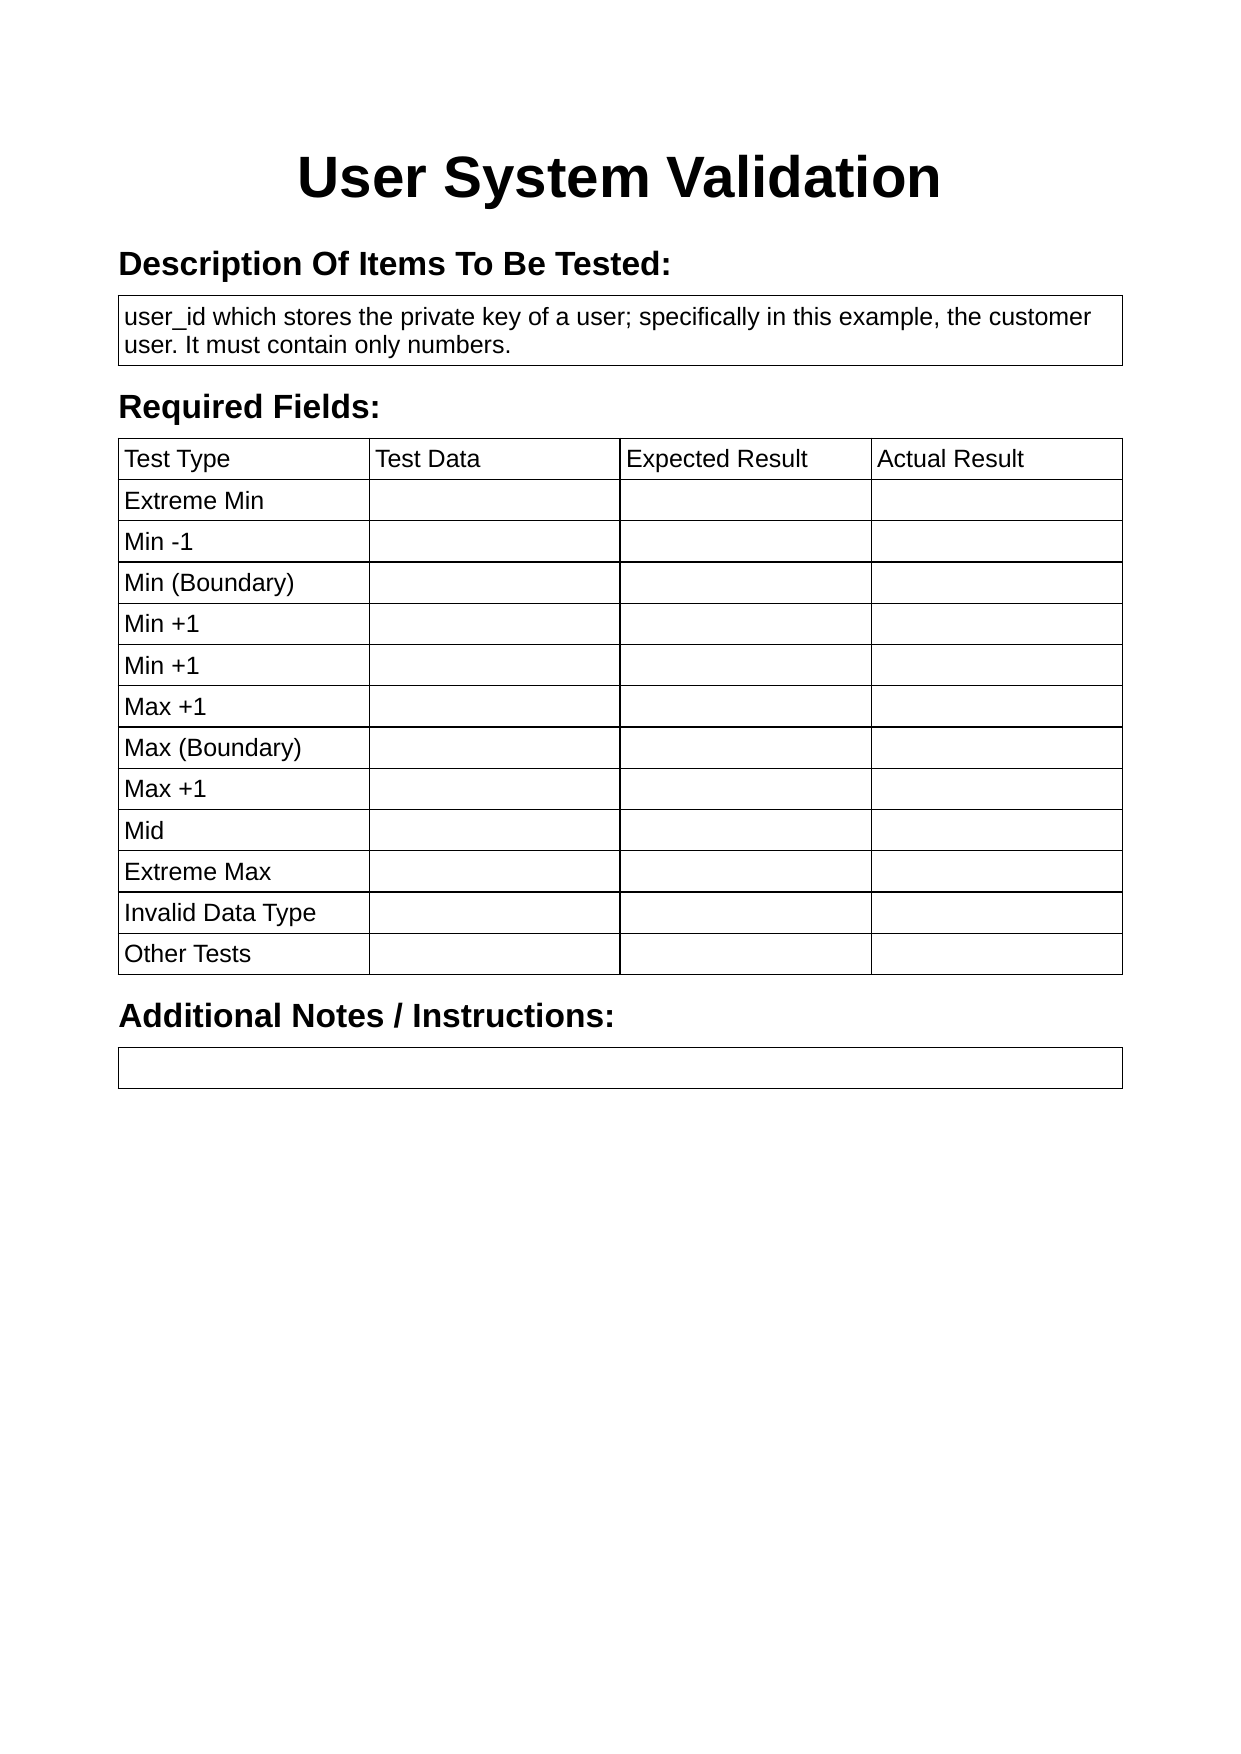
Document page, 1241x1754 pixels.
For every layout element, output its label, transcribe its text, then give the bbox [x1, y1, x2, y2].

table_cell [370, 645, 619, 685]
table_header Test Data [370, 439, 619, 479]
table_cell Mid [119, 810, 369, 850]
title User System Validation [118, 143, 1122, 210]
subtitle Additional Notes / Instructions: [118, 996, 1122, 1034]
table_cell [621, 893, 871, 933]
table_cell Min -1 [119, 521, 369, 561]
table_cell [621, 604, 871, 644]
table_cell [872, 521, 1122, 561]
table_header Actual Result [872, 439, 1122, 479]
table_header Expected Result [621, 439, 871, 479]
subtitle Required Fields: [118, 387, 1122, 425]
table_cell [370, 851, 619, 891]
subtitle Description Of Items To Be Tested: [118, 243, 1122, 282]
table_cell Min (Boundary) [119, 563, 369, 603]
table_cell [621, 769, 871, 809]
table_cell [872, 563, 1122, 603]
table_cell [370, 728, 619, 768]
table_cell [621, 728, 871, 768]
table_cell Min +1 [119, 604, 369, 644]
table_header [119, 1048, 1122, 1088]
table_cell [872, 686, 1122, 726]
table_cell Max +1 [119, 769, 369, 809]
table_cell [621, 480, 871, 520]
table_cell Extreme Max [119, 851, 369, 891]
table_cell [872, 851, 1122, 891]
table_cell [621, 521, 871, 561]
table_cell [621, 645, 871, 685]
table_cell Extreme Min [119, 480, 369, 520]
table_cell [370, 686, 619, 726]
table_cell [370, 563, 619, 603]
table_cell [872, 769, 1122, 809]
table_cell Other Tests [119, 934, 369, 974]
table_cell Invalid Data Type [119, 893, 369, 933]
table_cell [872, 893, 1122, 933]
table_header Test Type [119, 439, 369, 479]
table_cell [621, 563, 871, 603]
table_cell [370, 810, 619, 850]
table_cell [370, 769, 619, 809]
table_cell Max (Boundary) [119, 728, 369, 768]
table_cell [872, 934, 1122, 974]
table_cell [872, 604, 1122, 644]
table_cell [621, 851, 871, 891]
table_cell [370, 934, 619, 974]
table_cell [621, 934, 871, 974]
table_cell Max +1 [119, 686, 369, 726]
table_header user_id which stores the private key of a user; specifically in this example, the customer user. It must contain only numbers. [119, 296, 1122, 365]
table_cell [621, 810, 871, 850]
table_cell [370, 480, 619, 520]
table_cell [872, 480, 1122, 520]
table_cell [370, 893, 619, 933]
table_cell [621, 686, 871, 726]
table_cell Min +1 [119, 645, 369, 685]
table_cell [872, 728, 1122, 768]
table_cell [370, 604, 619, 644]
table_cell [872, 810, 1122, 850]
table_cell [370, 521, 619, 561]
table_cell [872, 645, 1122, 685]
